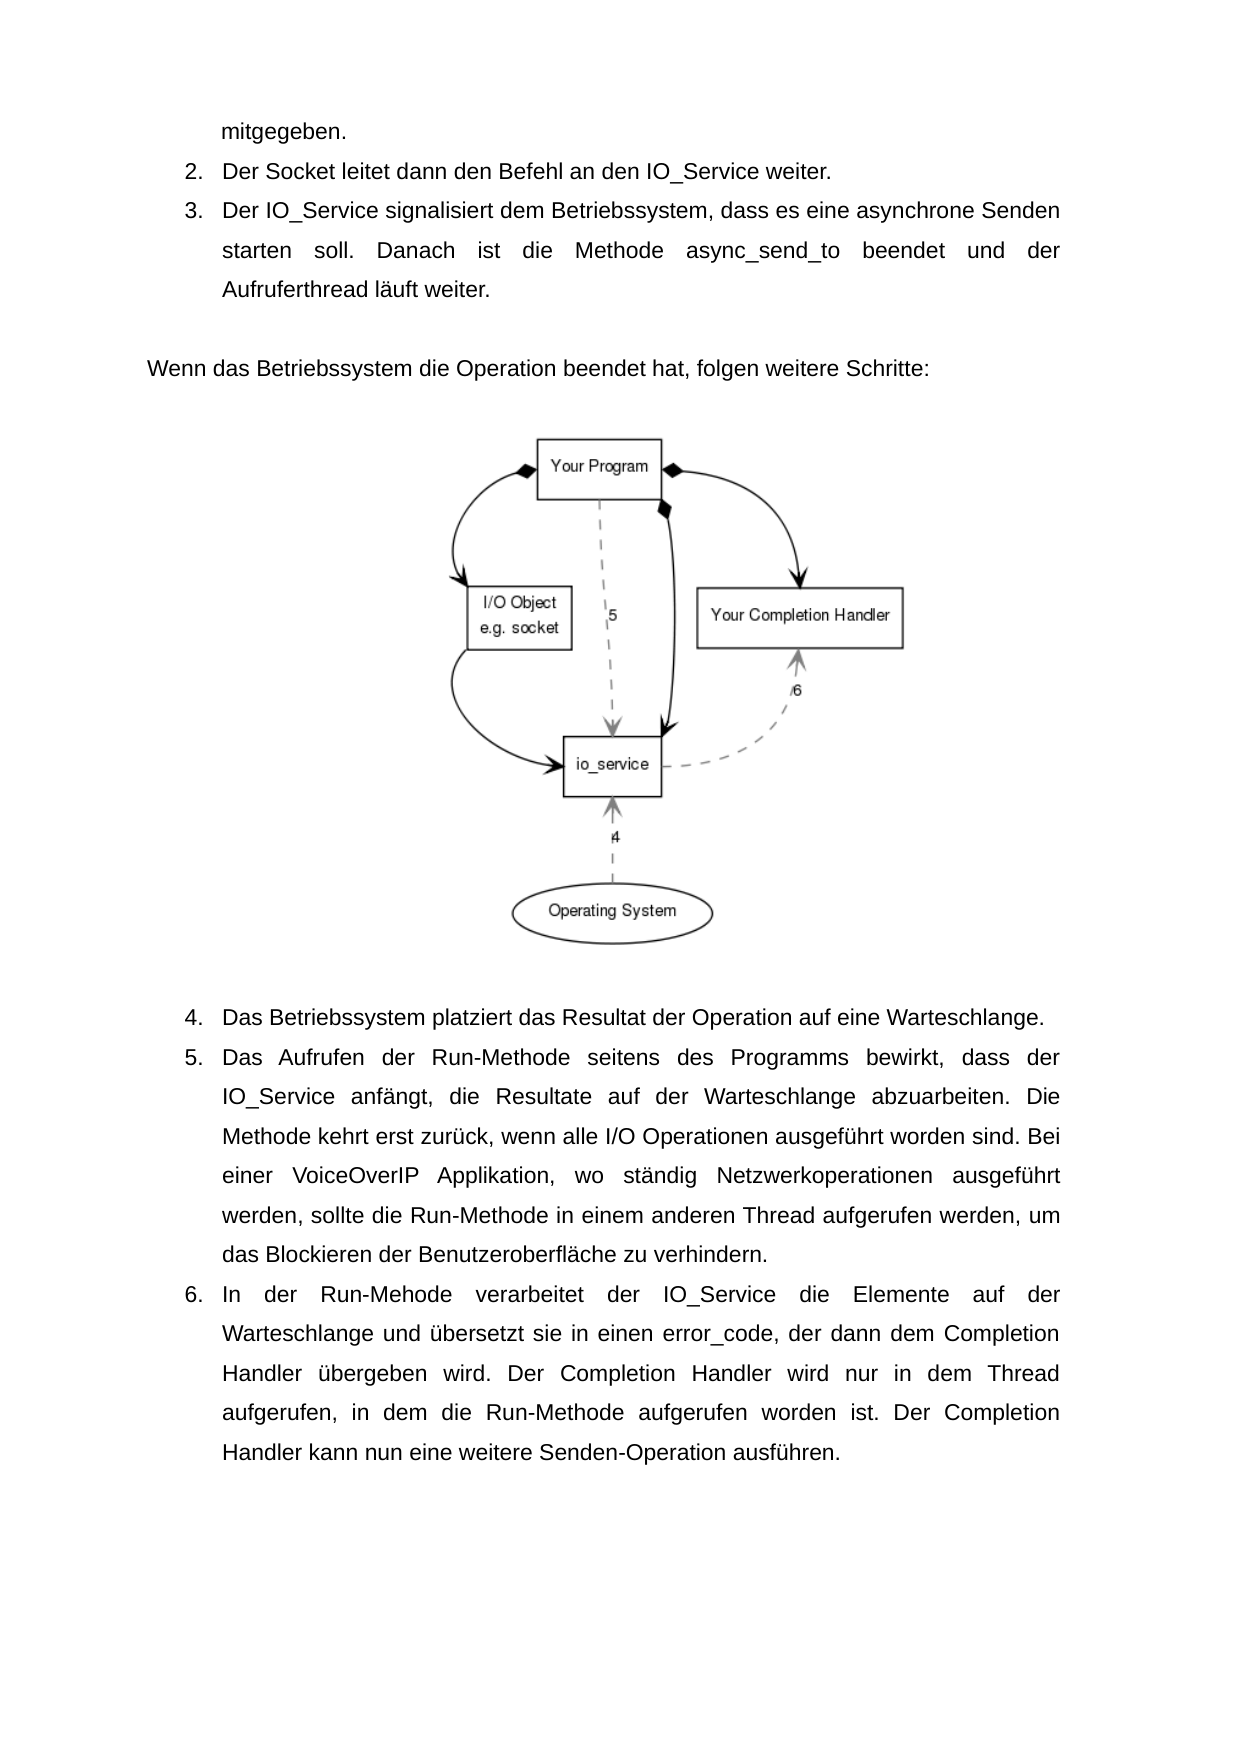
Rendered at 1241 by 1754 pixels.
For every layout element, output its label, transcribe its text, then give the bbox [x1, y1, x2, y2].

text mitgegeben. [147, 118, 1061, 144]
list Das Aufrufen der Run-Methode seitens des Programms bewirkt, dass der IO_Service anfängt, die Resultate auf der Warteschlange abzuarbeiten. Die Methode kehrt erst zurück, wenn alle I/O Operationen ausgeführt worden sind. Bei einer VoiceOverIP Applikation, wo ständig Netzwerkoperationen ausgeführt werden, sollte die Run-Methode in einem anderen Thread aufgerufen werden, um das Blockieren der Benutzeroberfläche zu verhindern. [184, 1044, 1061, 1267]
text Wenn das Betriebssystem die Operation beendet hat, folgen weitere Schritte: [147, 355, 1061, 381]
list In der Run-Mehode verarbeitet der IO_Service die Elemente auf der Warteschlange und übersetzt sie in einen error_code, der dann dem Completion Handler übergeben wird. Der Completion Handler wird nur in dem Thread aufgerufen, in dem die Run-Methode aufgerufen worden ist. Der Completion Handler kann nun eine weitere Senden-Operation ausführen. [184, 1281, 1061, 1465]
picture [448, 433, 909, 950]
list Der IO_Service signalisiert dem Betriebssystem, dass es eine asynchrone Senden starten soll. Danach ist die Methode async_send_to beendet und der Aufruferthread läuft weiter. [184, 197, 1061, 302]
list Der Socket leitet dann den Befehl an den IO_Service weiter. [184, 158, 1061, 184]
list Das Betriebssystem platziert das Resultat der Operation auf eine Warteschlange. [184, 394, 1061, 1031]
